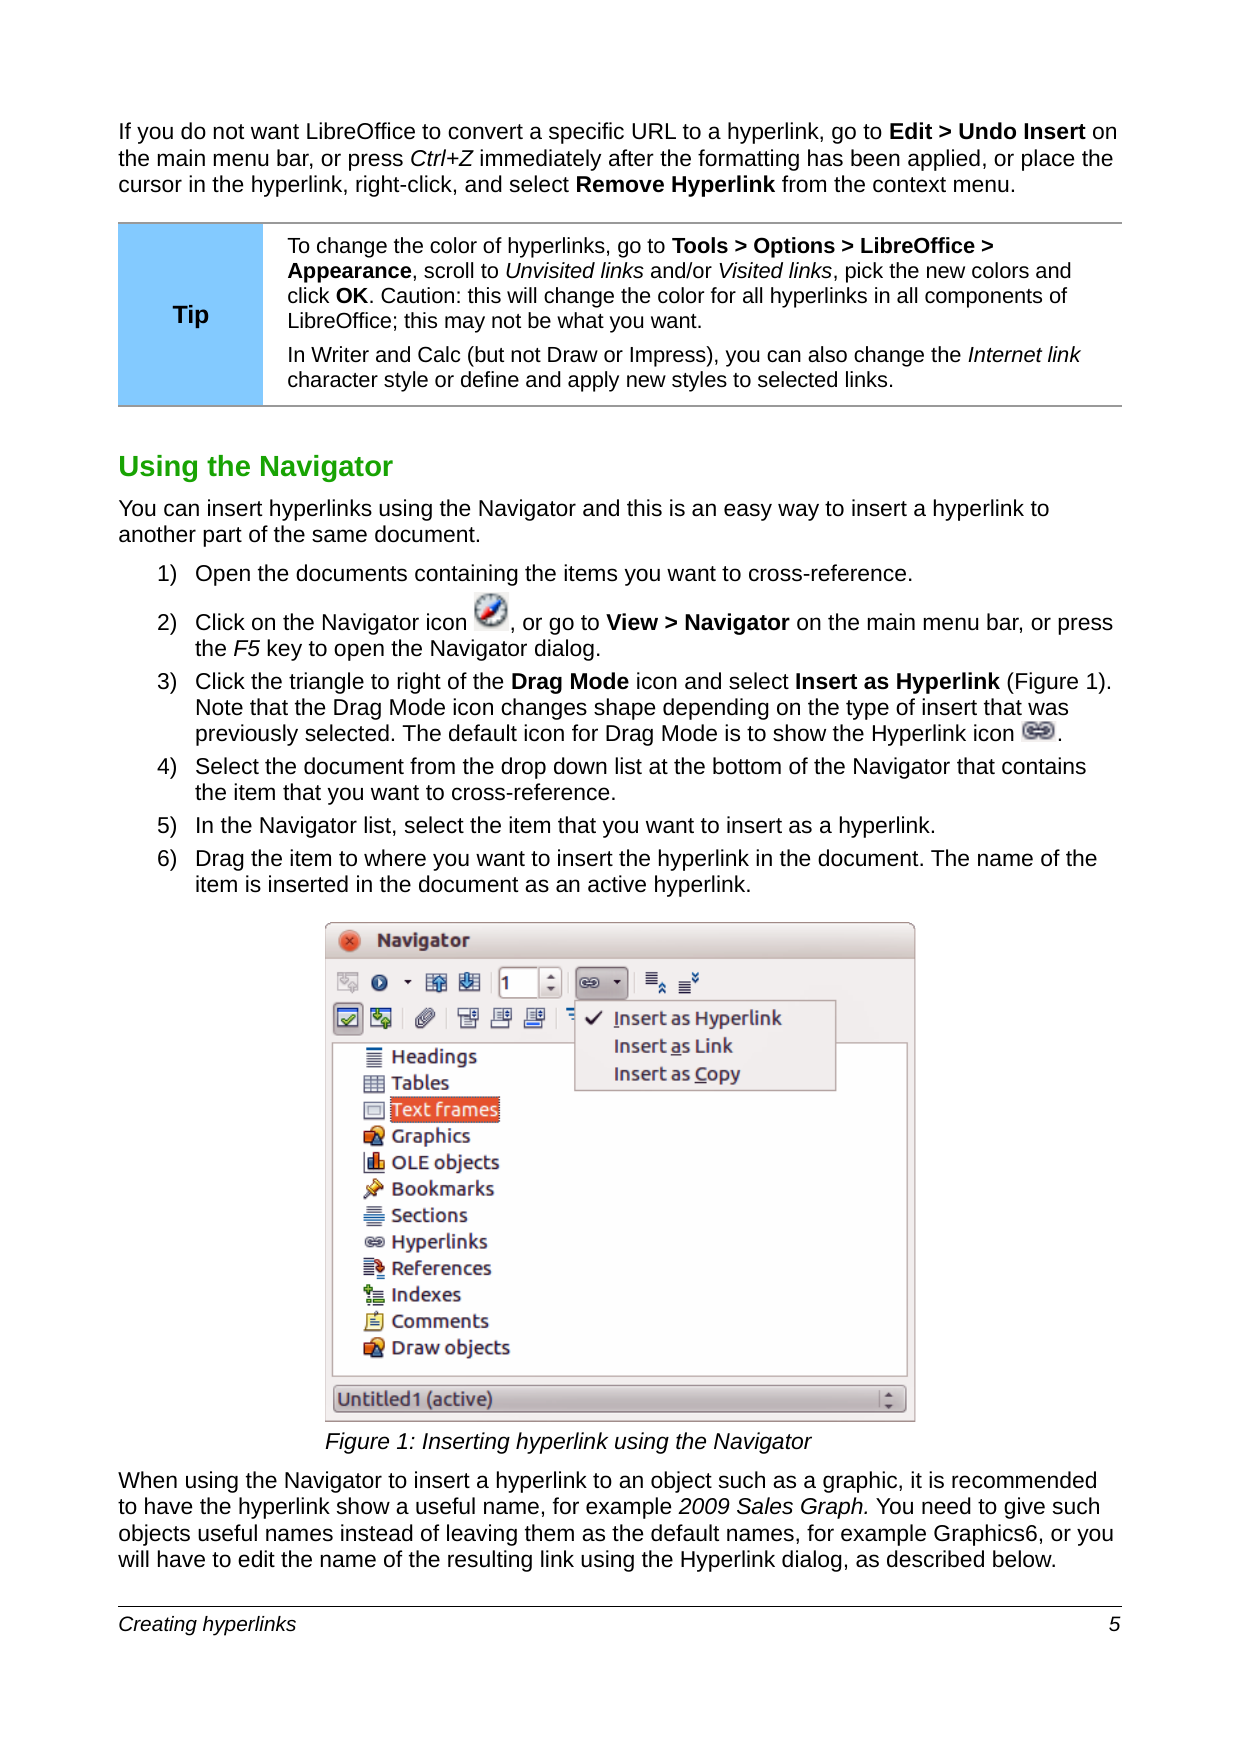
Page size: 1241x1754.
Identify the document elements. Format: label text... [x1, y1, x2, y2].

subtitle Using the Navigator [118, 449, 1122, 482]
picture [473, 592, 510, 631]
list Click on the Navigator icon , or go to View > Navigator on the main menu bar, or press the F5 key to open the Navigator dialog. [177, 593, 1122, 661]
text If you do not want LibreOffice to convert a specific URL to a hyperlink, go to Edit > Undo Insert on the main menu bar, or press Ctrl+Z immediately after the formatting has been applied, or place the cursor in the hyperlink, right-click, and select Remove Hyperlink from the context menu. [118, 118, 1122, 197]
picture [325, 922, 916, 1422]
list Drag the item to where you want to insert the hyperlink in the document. The name of the item is inserted in the document as an active hyperlink. [177, 844, 1122, 897]
table_header Tip [118, 224, 263, 405]
picture [1021, 721, 1057, 742]
list In the Navigator list, select the item that you want to insert as a hyperlink. [177, 812, 1122, 838]
list Open the documents containing the items you want to cross-reference. [177, 560, 1122, 586]
text You can insert hyperlinks using the Navigator and this is an easy way to insert a hyperlink to another part of the same document. [118, 495, 1122, 548]
list Select the document from the drop down list at the bottom of the Navigator that contains the item that you want to cross-reference. [177, 753, 1122, 806]
list Click the triangle to right of the Drag Mode icon and select Insert as Hyperlink (Figure 1). Note that the Drag Mode icon changes shape depending on the type of insert that was previously selected. The default icon for Drag Mode is to show the Hyperlink icon . [177, 668, 1122, 747]
table_header To change the color of hyperlinks, go to Tools > Options > LibreOffice > Appearance, scroll to Unvisited links and/or Visited links, pick the new colors and click OK. Caution: this will change the color for all hyperlinks in all components of LibreOffice; this may not be what you want. In Writer and Calc (but not Draw or Impress), you can also change the Internet link character style or define and apply new styles to selected links. [264, 224, 1122, 405]
text When using the Navigator to insert a hyperlink to an object such as a graphic, it is recommended to have the hyperlink show a useful name, for example 2009 Sales Graph. You need to give such objects useful names instead of leaving them as the default names, for example Graphics6, or you will have to edit the name of the resulting link using the Hyperlink dialog, as described below. [118, 1467, 1122, 1572]
text Figure 1: Inserting hyperlink using the Navigator [325, 1428, 915, 1454]
